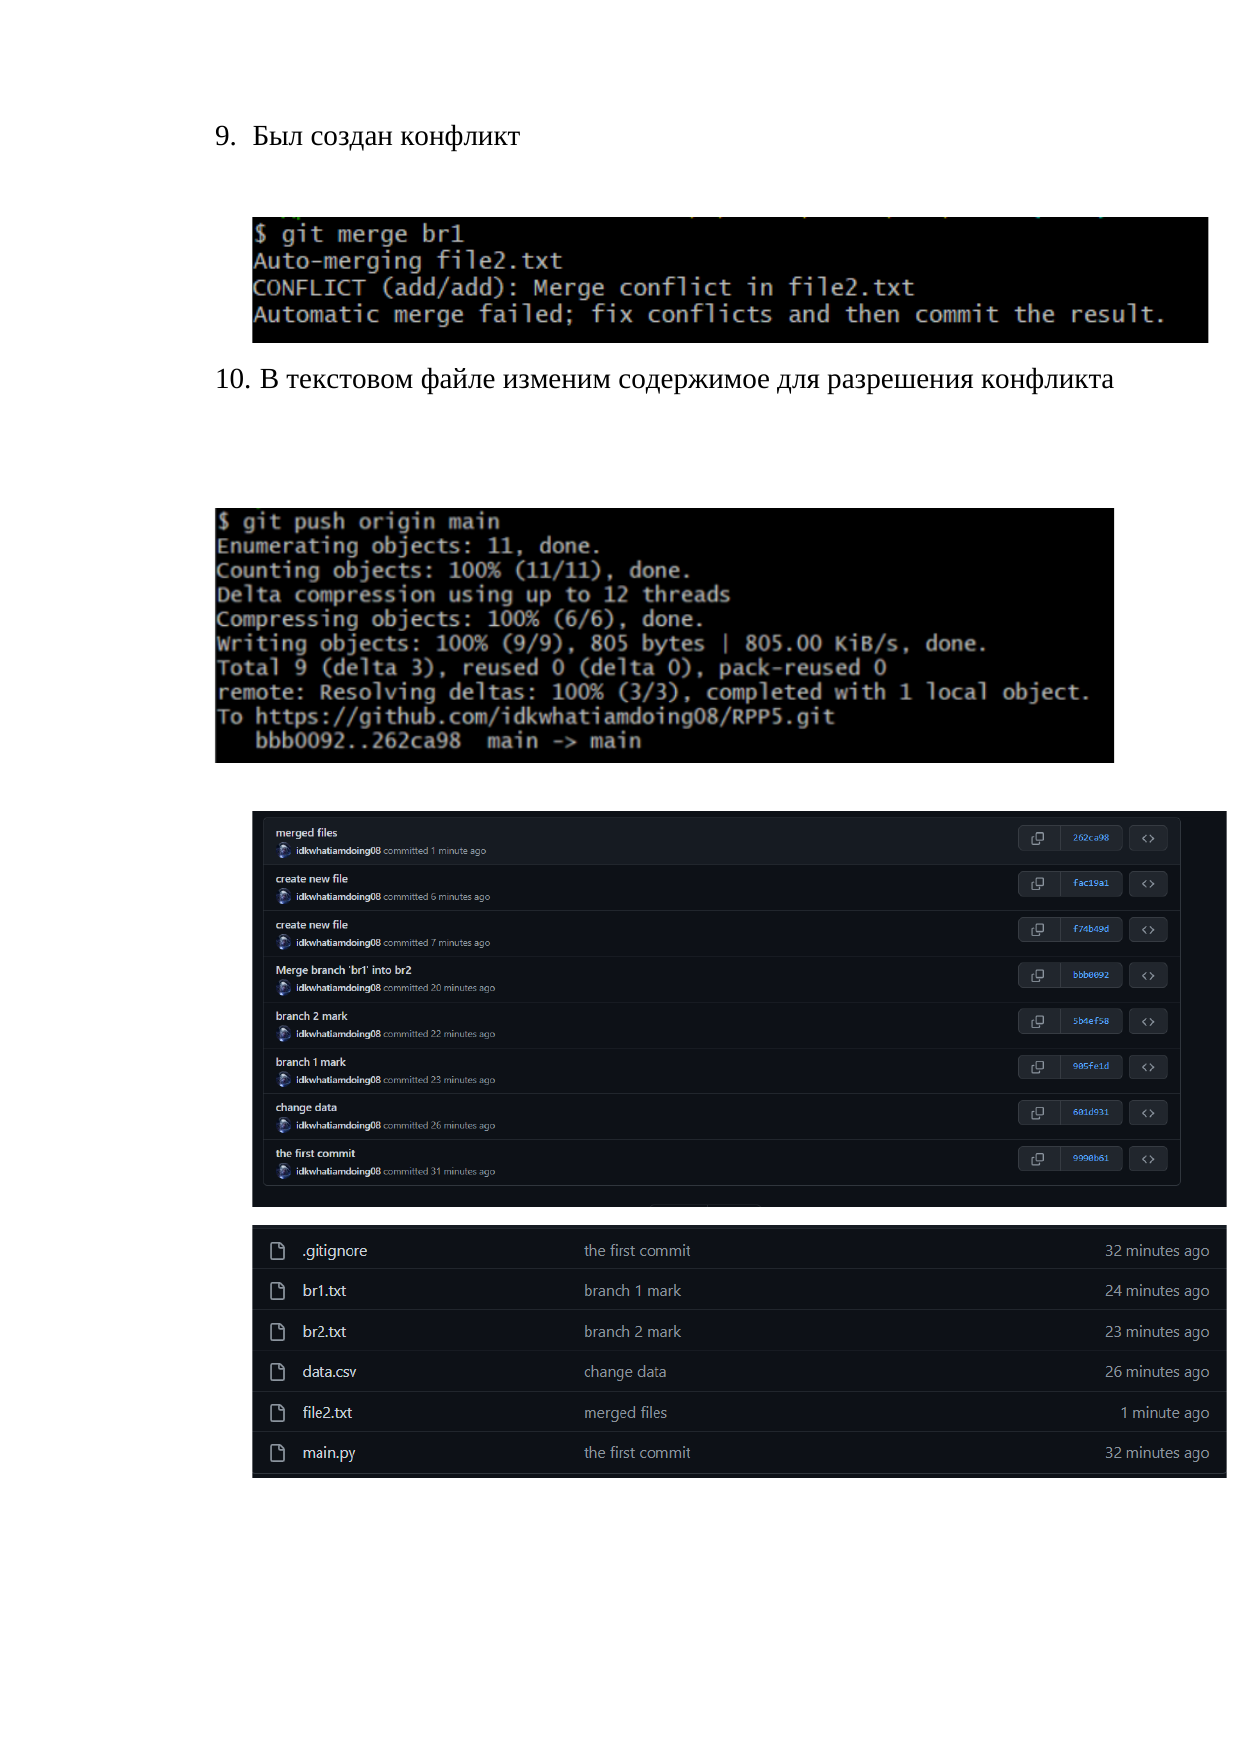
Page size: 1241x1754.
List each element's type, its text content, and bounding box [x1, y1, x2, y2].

picture [252, 217, 1209, 343]
picture [252, 1225, 1227, 1478]
list Был создан конфликт [215, 118, 1152, 152]
picture [214, 508, 1115, 763]
picture [252, 811, 1227, 1207]
list В текстовом файле изменим содержимое для разрешения конфликта [215, 362, 1152, 395]
